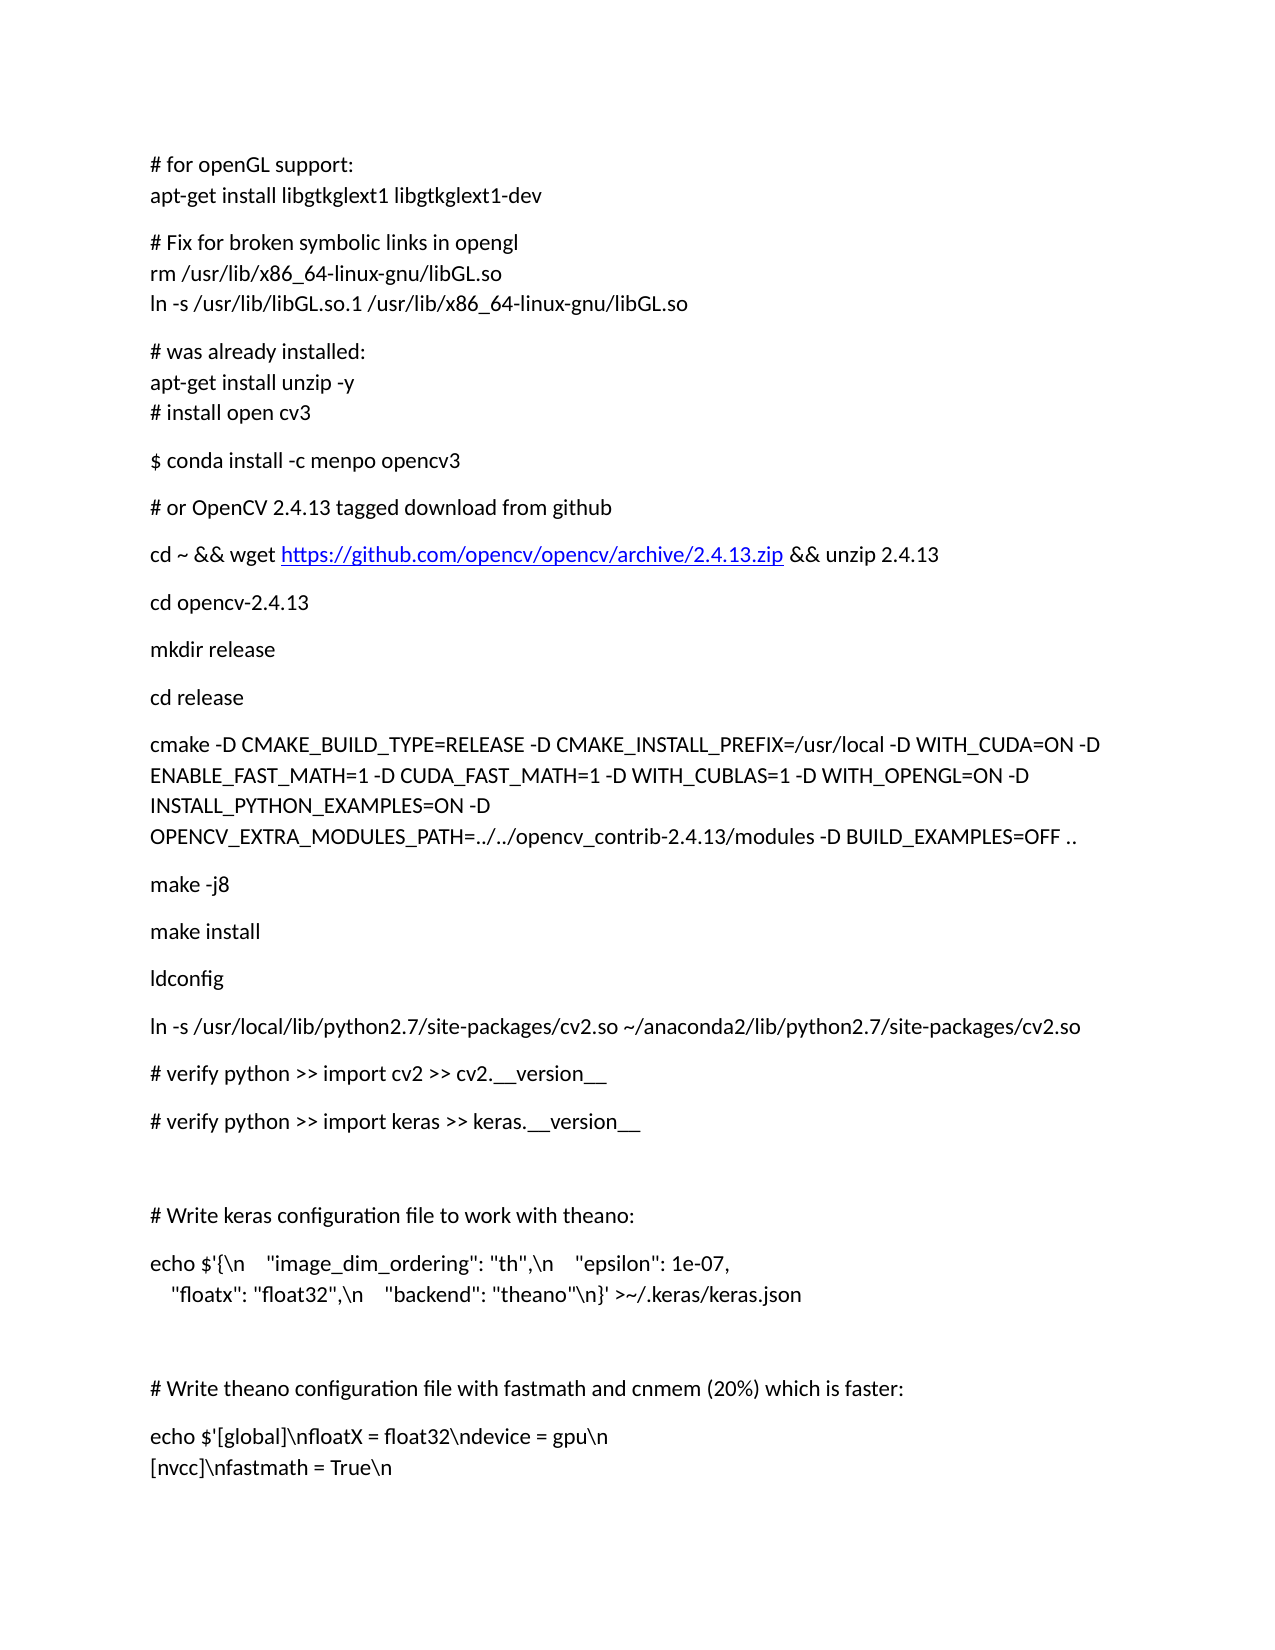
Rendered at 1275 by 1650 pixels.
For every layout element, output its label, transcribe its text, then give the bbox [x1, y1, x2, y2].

text ln -s /usr/local/lib/python2.7/site-packages/cv2.so ~/anaconda2/lib/python2.7/site-packages/cv2.so [150, 1012, 1125, 1040]
text # verify python >> import cv2 >> cv2.__version__ [150, 1059, 1125, 1087]
text echo $'[global]\nfloatX = float32\ndevice = gpu\n [nvcc]\nfastmath = True\n [150, 1422, 1125, 1481]
text # verify python >> import keras >> keras.__version__ [150, 1107, 1125, 1135]
text cd release [150, 683, 1125, 711]
text mkdir release [150, 635, 1125, 663]
text # for openGL support: apt-get install libgtkglext1 libgtkglext1-dev [150, 150, 1125, 209]
text cmake -D CMAKE_BUILD_TYPE=RELEASE -D CMAKE_INSTALL_PREFIX=/usr/local -D WITH_CUDA=ON -D ENABLE_FAST_MATH=1 -D CUDA_FAST_MATH=1 -D WITH_CUBLAS=1 -D WITH_OPENGL=ON -D INSTALL_PYTHON_EXAMPLES=ON -D OPENCV_EXTRA_MODULES_PATH=../../opencv_contrib-2.4.13/modules -D BUILD_EXAMPLES=OFF .. [150, 730, 1125, 850]
text ldconfig [150, 964, 1125, 993]
text echo $'{\n "image_dim_ordering": "th",\n "epsilon": 1e-07, "floatx": "float32",\n "backend": "theano"\n}' >~/.keras/keras.json [150, 1249, 1125, 1308]
text make -j8 [150, 870, 1125, 898]
text cd ~ && wget https://github.com/opencv/opencv/archive/2.4.13.zip && unzip 2.4.13 [150, 541, 1125, 569]
text # Write theano configuration file with fastmath and cnmem (20%) which is faster: [150, 1374, 1125, 1402]
text # Fix for broken symbolic links in opengl rm /usr/lib/x86_64-linux-gnu/libGL.so ln -s /usr/lib/libGL.so.1 /usr/lib/x86_64-linux-gnu/libGL.so [150, 228, 1125, 318]
text # Write keras configuration file to work with theano: [150, 1202, 1125, 1229]
text make install [150, 917, 1125, 945]
text # was already installed: apt-get install unzip -y # install open cv3 [150, 337, 1125, 426]
text cd opencv-2.4.13 [150, 588, 1125, 616]
text # or OpenCV 2.4.13 tagged download from github [150, 493, 1125, 521]
text $ conda install -c menpo opencv3 [150, 446, 1125, 474]
